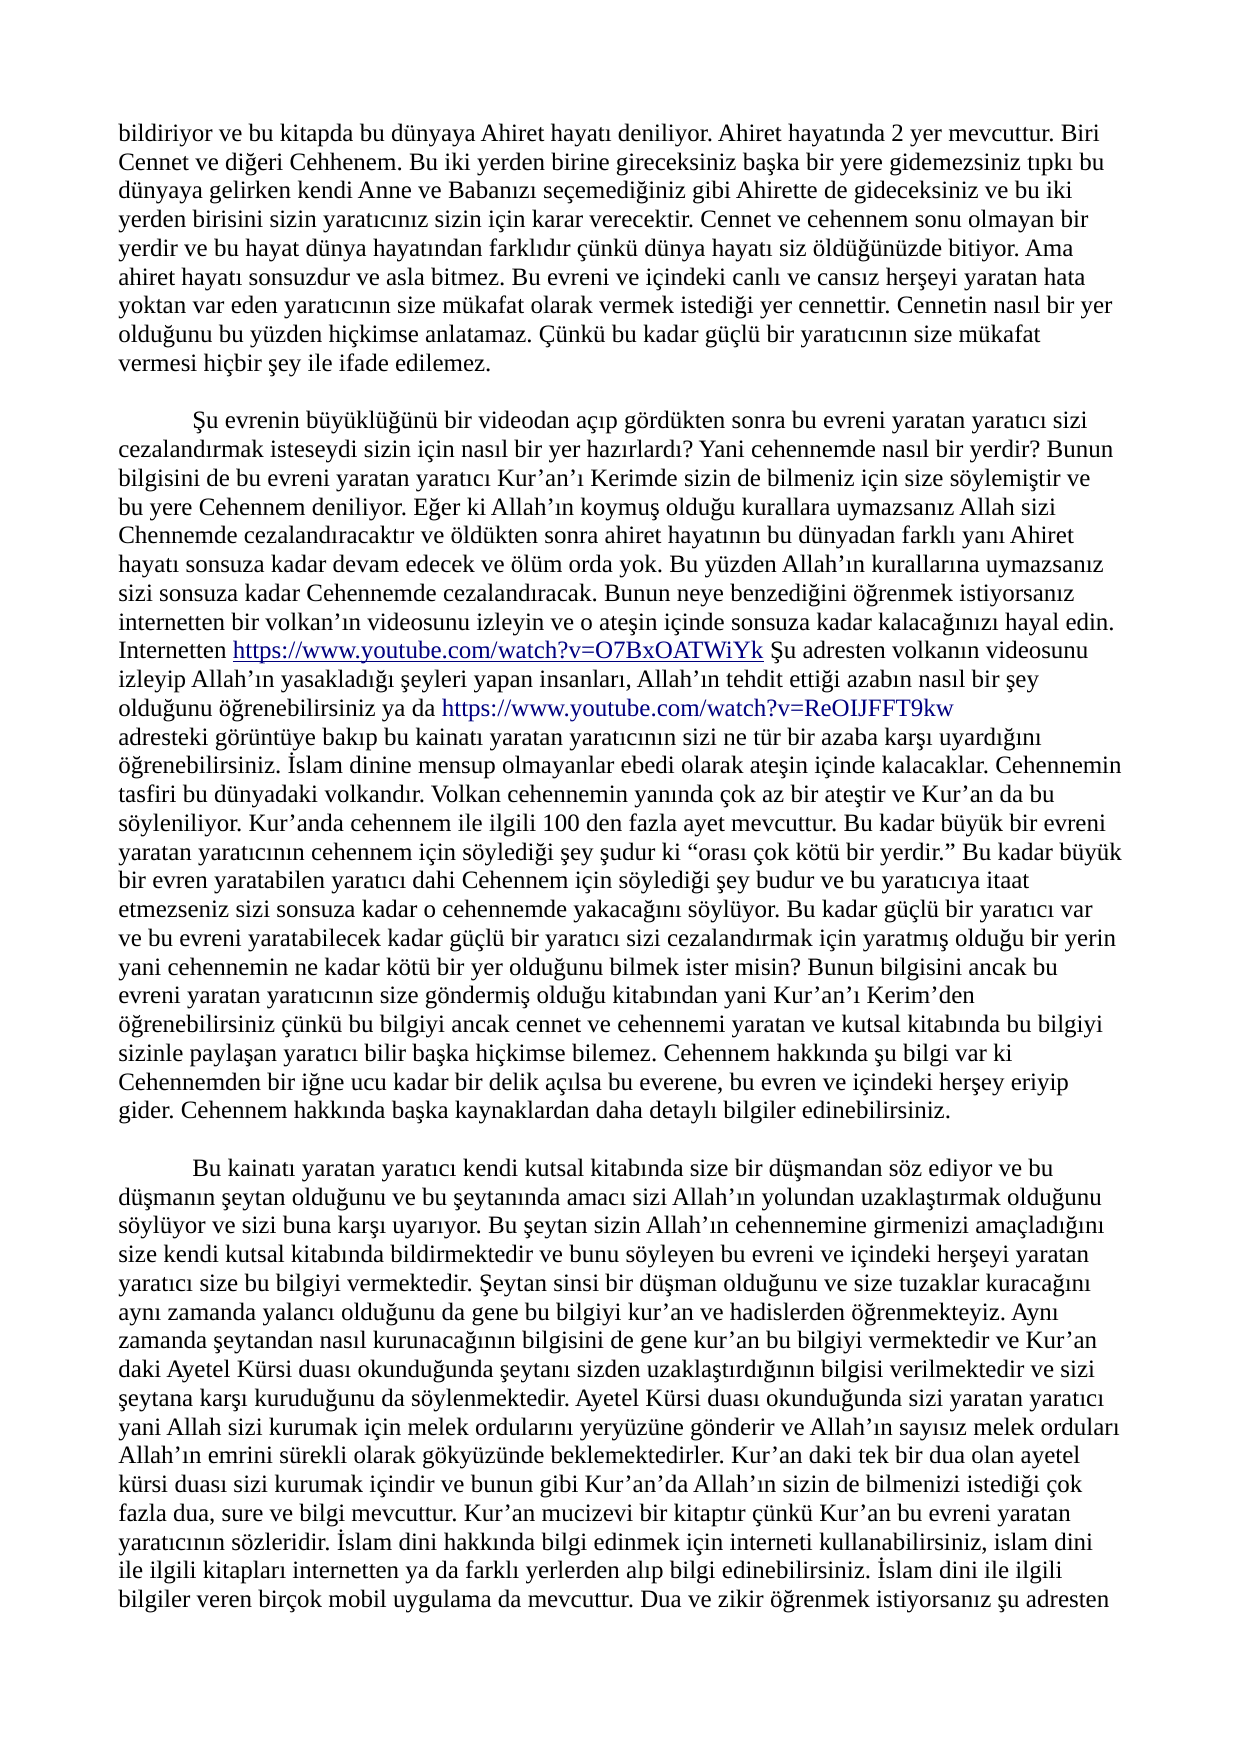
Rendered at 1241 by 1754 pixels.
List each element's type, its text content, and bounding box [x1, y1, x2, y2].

text Bu kainatı yaratan yaratıcı kendi kutsal kitabında size bir düşmandan söz ediyor ve bu düşmanın şeytan olduğunu ve bu şeytanında amacı sizi Allah’ın yolundan uzaklaştırmak olduğunu söylüyor ve sizi buna karşı uyarıyor. Bu şeytan sizin Allah’ın cehennemine girmenizi amaçladığını size kendi kutsal kitabında bildirmektedir ve bunu söyleyen bu evreni ve içindeki herşeyi yaratan yaratıcı size bu bilgiyi vermektedir. Şeytan sinsi bir düşman olduğunu ve size tuzaklar kuracağını aynı zamanda yalancı olduğunu da gene bu bilgiyi kur’an ve hadislerden öğrenmekteyiz. Aynı zamanda şeytandan nasıl kurunacağının bilgisini de gene kur’an bu bilgiyi vermektedir ve Kur’an daki Ayetel Kürsi duası okunduğunda şeytanı sizden uzaklaştırdığının bilgisi verilmektedir ve sizi şeytana karşı kuruduğunu da söylenmektedir. Ayetel Kürsi duası okunduğunda sizi yaratan yaratıcı yani Allah sizi kurumak için melek ordularını yeryüzüne gönderir ve Allah’ın sayısız melek orduları Allah’ın emrini sürekli olarak gökyüzünde beklemektedirler. Kur’an daki tek bir dua olan ayetel kürsi duası sizi kurumak içindir ve bunun gibi Kur’an’da Allah’ın sizin de bilmenizi istediği çok fazla dua, sure ve bilgi mevcuttur. Kur’an mucizevi bir kitaptır çünkü Kur’an bu evreni yaratan yaratıcının sözleridir. İslam dini hakkında bilgi edinmek için interneti kullanabilirsiniz, islam dini ile ilgili kitapları internetten ya da farklı yerlerden alıp bilgi edinebilirsiniz. İslam dini ile ilgili bilgiler veren birçok mobil uygulama da mevcuttur. Dua ve zikir öğrenmek istiyorsanız şu adresten [118, 1153, 1122, 1613]
text bildiriyor ve bu kitapda bu dünyaya Ahiret hayatı deniliyor. Ahiret hayatında 2 yer mevcuttur. Biri Cennet ve diğeri Cehhenem. Bu iki yerden birine gireceksiniz başka bir yere gidemezsiniz tıpkı bu dünyaya gelirken kendi Anne ve Babanızı seçemediğiniz gibi Ahirette de gideceksiniz ve bu iki yerden birisini sizin yaratıcınız sizin için karar verecektir. Cennet ve cehennem sonu olmayan bir yerdir ve bu hayat dünya hayatından farklıdır çünkü dünya hayatı siz öldüğünüzde bitiyor. Ama ahiret hayatı sonsuzdur ve asla bitmez. Bu evreni ve içindeki canlı ve cansız herşeyi yaratan hata yoktan var eden yaratıcının size mükafat olarak vermek istediği yer cennettir. Cennetin nasıl bir yer olduğunu bu yüzden hiçkimse anlatamaz. Çünkü bu kadar güçlü bir yaratıcının size mükafat vermesi hiçbir şey ile ifade edilemez. [118, 118, 1122, 377]
text cezalandırmak isteseydi sizin için nasıl bir yer hazırlardı? Yani cehennemde nasıl bir yerdir? Bunun bilgisini de bu evreni yaratan yaratıcı Kur’an’ı Kerimde sizin de bilmeniz için size söylemiştir ve bu yere Cehennem deniliyor. Eğer ki Allah’ın koymuş olduğu kurallara uymazsanız Allah sizi Chennemde cezalandıracaktır ve öldükten sonra ahiret hayatının bu dünyadan farklı yanı Ahiret hayatı sonsuza kadar devam edecek ve ölüm orda yok. Bu yüzden Allah’ın kurallarına uymazsanız sizi sonsuza kadar Cehennemde cezalandıracak. Bunun neye benzediğini öğrenmek istiyorsanız internetten bir volkan’ın videosunu izleyin ve o ateşin içinde sonsuza kadar kalacağınızı hayal edin. Internetten https://www.youtube.com/watch?v=O7BxOATWiYk Şu adresten volkanın videosunu izleyip Allah’ın yasakladığı şeyleri yapan insanları, Allah’ın tehdit ettiği azabın nasıl bir şey olduğunu öğrenebilirsiniz ya da https://www.youtube.com/watch?v=ReOIJFFT9kw [118, 434, 1122, 722]
text adresteki görüntüye bakıp bu kainatı yaratan yaratıcının sizi ne tür bir azaba karşı uyardığını öğrenebilirsiniz. İslam dinine mensup olmayanlar ebedi olarak ateşin içinde kalacaklar. Cehennemin tasfiri bu dünyadaki volkandır. Volkan cehennemin yanında çok az bir ateştir ve Kur’an da bu söyleniliyor. Kur’anda cehennem ile ilgili 100 den fazla ayet mevcuttur. Bu kadar büyük bir evreni yaratan yaratıcının cehennem için söylediği şey şudur ki “orası çok kötü bir yerdir.” Bu kadar büyük bir evren yaratabilen yaratıcı dahi Cehennem için söylediği şey budur ve bu yaratıcıya itaat etmezseniz sizi sonsuza kadar o cehennemde yakacağını söylüyor. Bu kadar güçlü bir yaratıcı var ve bu evreni yaratabilecek kadar güçlü bir yaratıcı sizi cezalandırmak için yaratmış olduğu bir yerin yani cehennemin ne kadar kötü bir yer olduğunu bilmek ister misin? Bunun bilgisini ancak bu evreni yaratan yaratıcının size göndermiş olduğu kitabından yani Kur’an’ı Kerim’den öğrenebilirsiniz çünkü bu bilgiyi ancak cennet ve cehennemi yaratan ve kutsal kitabında bu bilgiyi sizinle paylaşan yaratıcı bilir başka hiçkimse bilemez. Cehennem hakkında şu bilgi var ki Cehennemden bir iğne ucu kadar bir delik açılsa bu everene, bu evren ve içindeki herşey eriyip gider. Cehennem hakkında başka kaynaklardan daha detaylı bilgiler edinebilirsiniz. [118, 722, 1122, 1124]
text Şu evrenin büyüklüğünü bir videodan açıp gördükten sonra bu evreni yaratan yaratıcı sizi [118, 406, 1122, 434]
